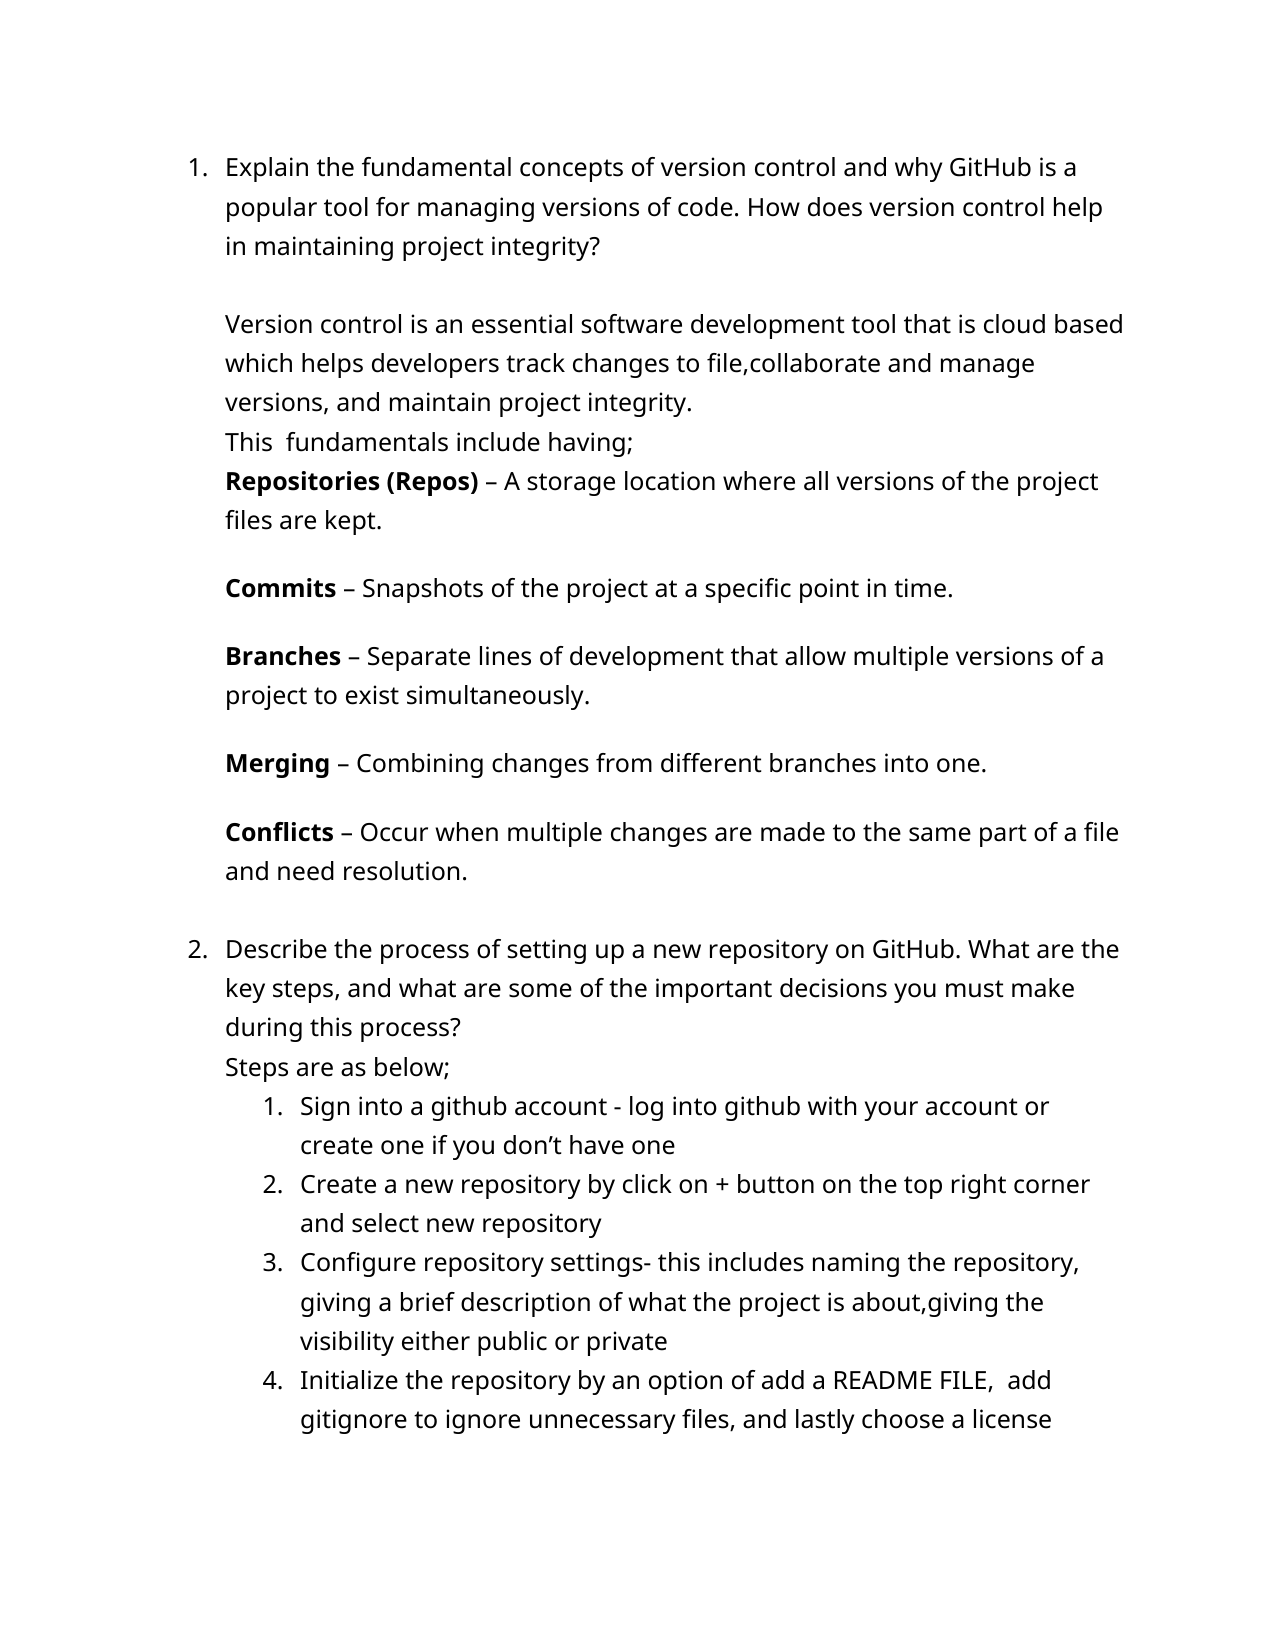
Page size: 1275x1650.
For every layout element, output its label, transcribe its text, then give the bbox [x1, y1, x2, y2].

text Conflicts – Occur when multiple changes are made to the same part of a file and need resolution. [225, 814, 1125, 887]
list Initialize the repository by an option of add a README FILE, add gitignore to ignore unnecessary files, and lastly choose a license [262, 1362, 1125, 1436]
text Branches – Separate lines of development that allow multiple versions of a project to exist simultaneously. [225, 639, 1125, 742]
text Repositories (Repos) – A storage location where all versions of the project files are kept. [225, 463, 1125, 567]
list Create a new repository by click on + button on the top right corner and select new repository [262, 1167, 1125, 1240]
list Describe the process of setting up a new repository on GitHub. What are the key steps, and what are some of the important decisions you must make during this process? [187, 932, 1125, 1044]
text Merging – Combining changes from different branches into one. [225, 746, 1125, 810]
text Commits – Snapshots of the project at a specific point in time. [225, 571, 1125, 635]
list Sign into a github account - log into github with your account or create one if you don’t have one [262, 1088, 1125, 1162]
text Version control is an essential software development tool that is cloud based which helps developers track changes to file,collaborate and manage versions, and maintain project integrity. [225, 307, 1125, 419]
list Explain the fundamental concepts of version control and why GitHub is a popular tool for managing versions of code. How does version control help in maintaining project integrity? [187, 150, 1125, 262]
list Configure repository settings- this includes naming the repository, giving a brief description of what the project is about,giving the visibility either public or private [262, 1245, 1125, 1357]
text Steps are as below; [225, 1049, 1125, 1083]
text This fundamentals include having; [225, 424, 1125, 458]
